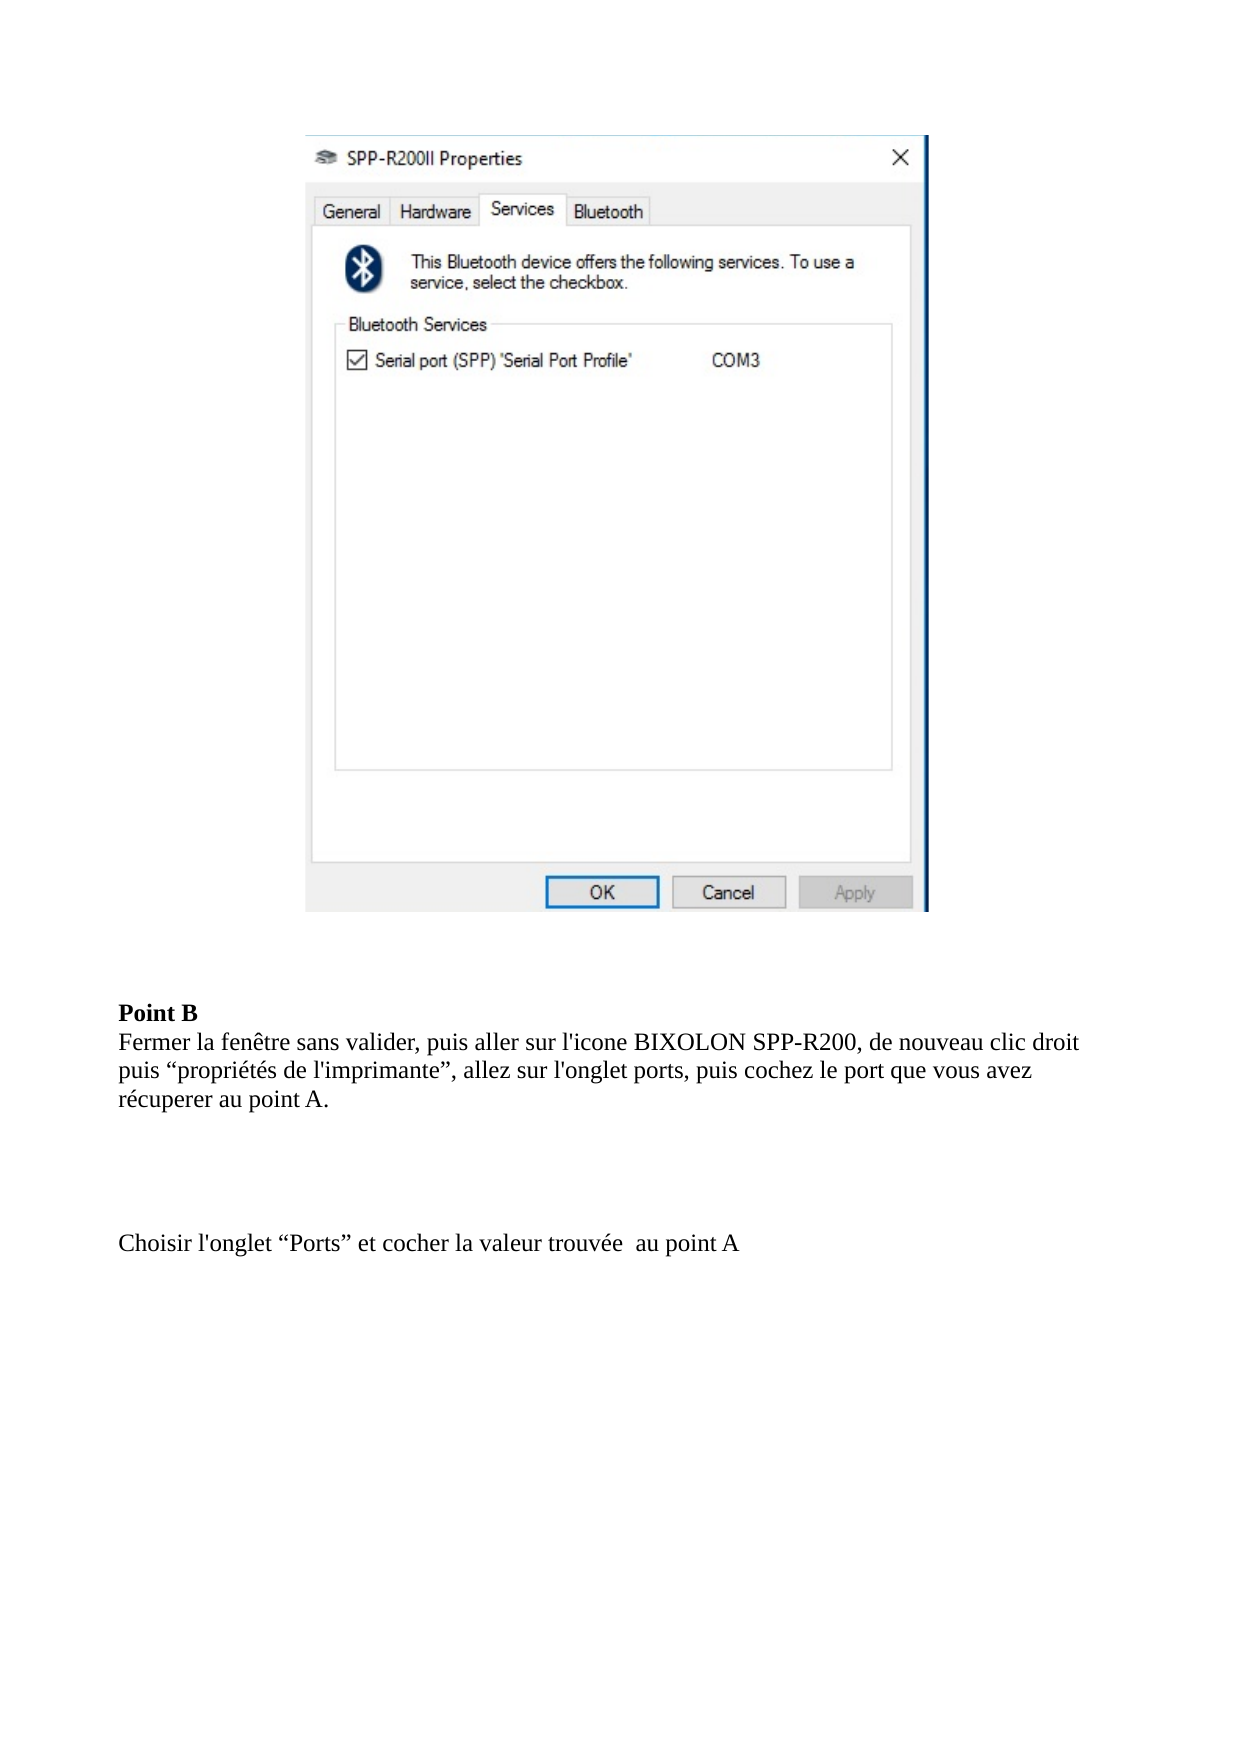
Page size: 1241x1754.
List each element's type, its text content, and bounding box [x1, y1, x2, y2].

text Choisir l'onglet “Ports” et cocher la valeur trouvée au point A [118, 1228, 1122, 1257]
text Fermer la fenêtre sans valider, puis aller sur l'icone BIXOLON SPP-R200, de nouveau clic droit puis “propriétés de l'imprimante”, allez sur l'onglet ports, puis cochez le port que vous avez récuperer au point A. [118, 1027, 1122, 1113]
picture [305, 135, 929, 912]
text Point B [118, 998, 1122, 1027]
